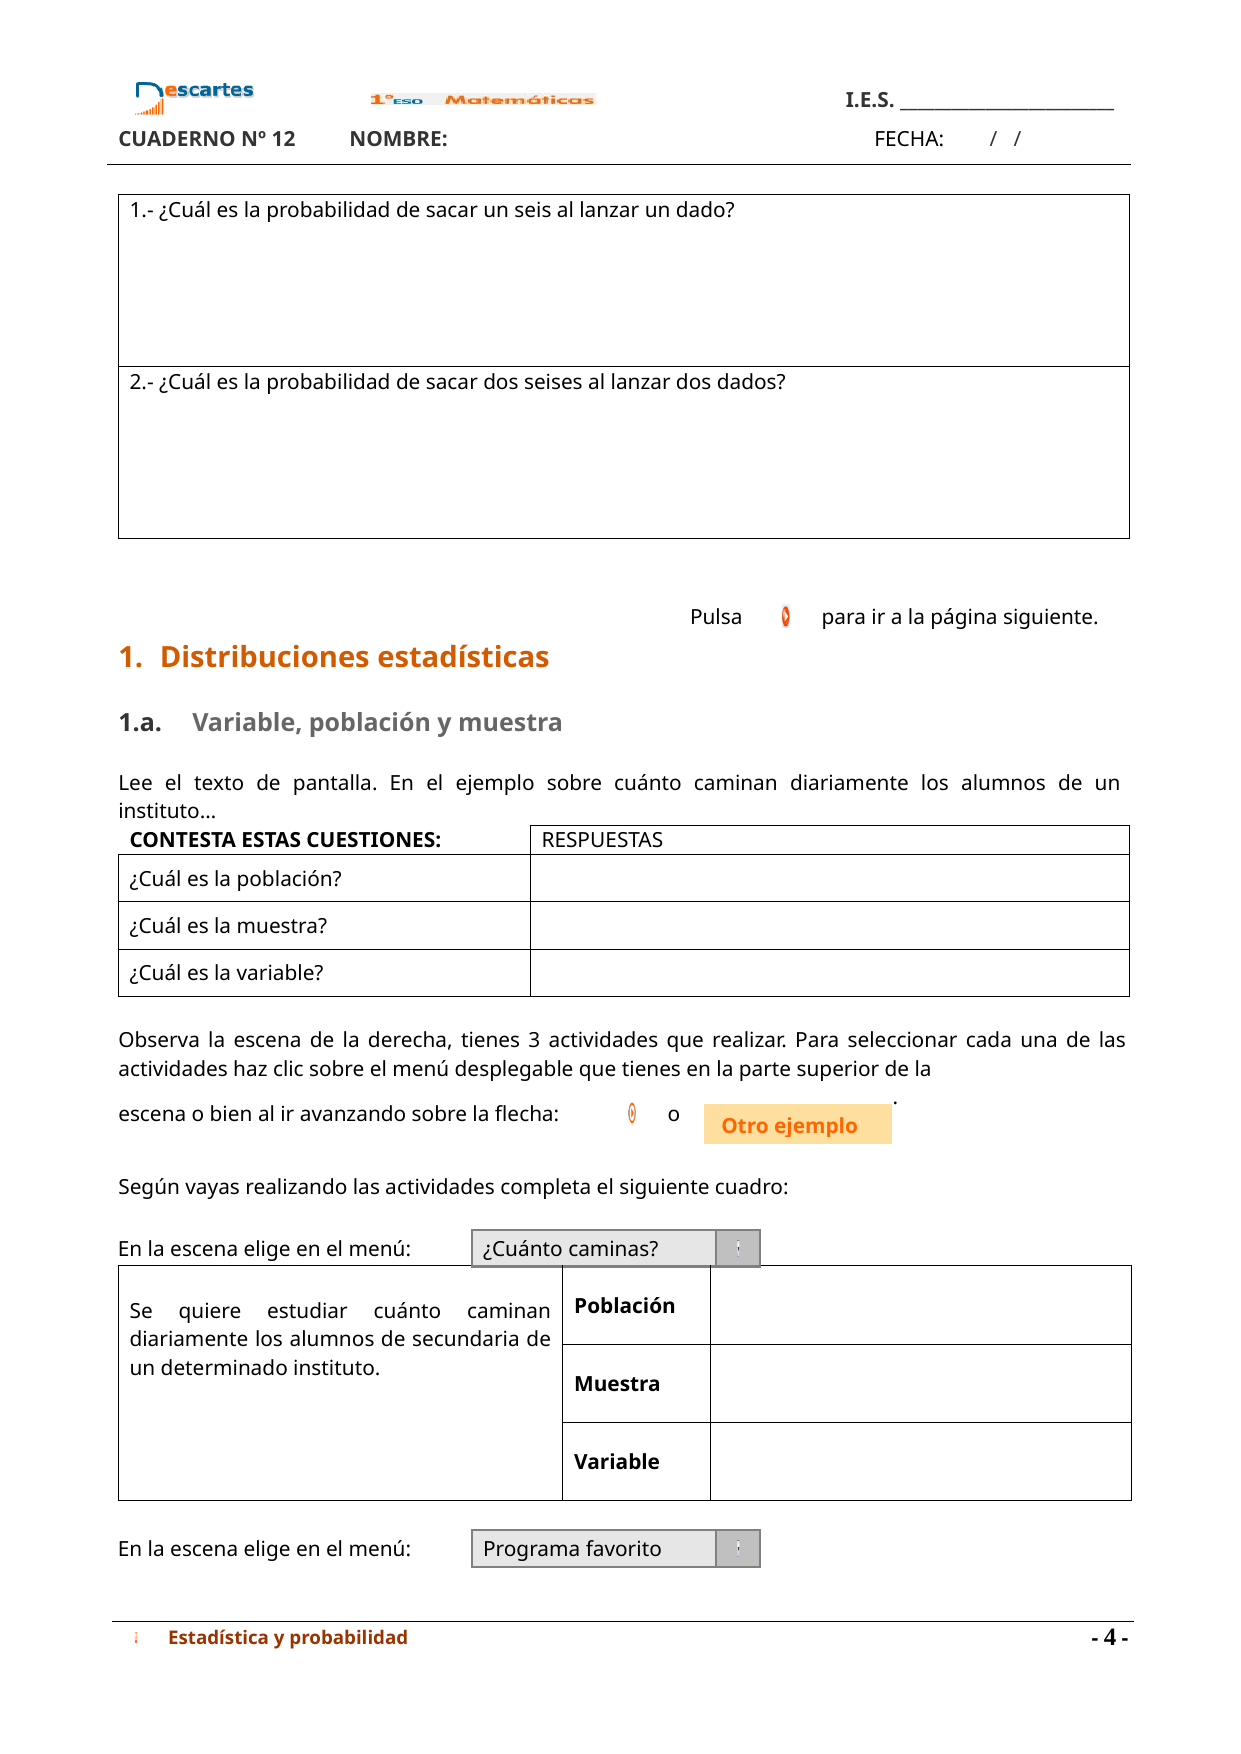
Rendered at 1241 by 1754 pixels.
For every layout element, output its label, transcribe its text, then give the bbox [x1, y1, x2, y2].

table_cell [711, 1345, 1131, 1422]
table_header En la escena elige en el menú: [106, 1529, 471, 1566]
table_header [761, 1229, 1131, 1265]
table_header [717, 1531, 759, 1566]
table_cell [923, 1082, 1134, 1144]
table_cell escena o bien al ir avanzando sobre la flecha: [112, 1082, 606, 1144]
table_header [759, 595, 816, 637]
text Lee el texto de pantalla. En el ejemplo sobre cuánto caminan diariamente los alumnos de un instituto… [118, 768, 1122, 824]
table_cell 2.- ¿Cuál es la probabilidad de sacar dos seises al lanzar dos dados? [119, 367, 1129, 537]
table_cell ¿Cuál es la población? [119, 855, 530, 901]
table_cell Muestra [563, 1345, 710, 1422]
table_header [112, 595, 684, 637]
picture [134, 1631, 138, 1643]
table_header RESPUESTAS [531, 826, 1129, 854]
picture [371, 93, 599, 105]
picture [628, 1101, 636, 1125]
table_header Programa favorito [473, 1531, 715, 1566]
table_cell [531, 855, 1129, 901]
table_cell [531, 902, 1129, 948]
table_cell [106, 1422, 118, 1500]
table_header CONTESTA ESTAS CUESTIONES: [118, 825, 530, 854]
table_cell [531, 950, 1129, 996]
table_cell [711, 1423, 1131, 1500]
table_header 1.- ¿Cuál es la probabilidad de sacar un seis al lanzar un dado? [119, 195, 1129, 366]
table_header Pulsa [684, 595, 759, 637]
table_cell ¿Cuál es la variable? [119, 950, 530, 996]
table_header ¿Cuánto caminas? [473, 1231, 715, 1265]
table_header [761, 1529, 1131, 1566]
table_cell . [699, 1082, 923, 1144]
table_cell [106, 1344, 118, 1422]
text Según vayas realizando las actividades completa el siguiente cuadro: [118, 1172, 1122, 1201]
table_header [717, 1231, 759, 1265]
table_cell [711, 1266, 1131, 1343]
table_header para ir a la página siguiente. [816, 595, 1134, 637]
picture [781, 604, 790, 628]
list Distribuciones estadísticas [118, 637, 1122, 676]
picture [134, 82, 257, 115]
table_cell ¿Cuál es la muestra? [119, 902, 530, 948]
list Variable, población y muestra [118, 705, 1122, 739]
table_header Observa la escena de la derecha, tienes 3 actividades que realizar. Para seleccionar cada una de las actividades haz clic sobre el menú desplegable que tienes en la parte superior de la [112, 1025, 1134, 1082]
table_cell Variable [563, 1423, 710, 1500]
table_cell [606, 1082, 661, 1144]
table_header En la escena elige en el menú: [106, 1229, 471, 1265]
table_cell Se quiere estudiar cuánto caminan diariamente los alumnos de secundaria de un determinado instituto. [119, 1266, 562, 1500]
table_cell Población [563, 1268, 710, 1343]
table_cell o [661, 1082, 698, 1144]
table_cell [106, 1265, 118, 1343]
